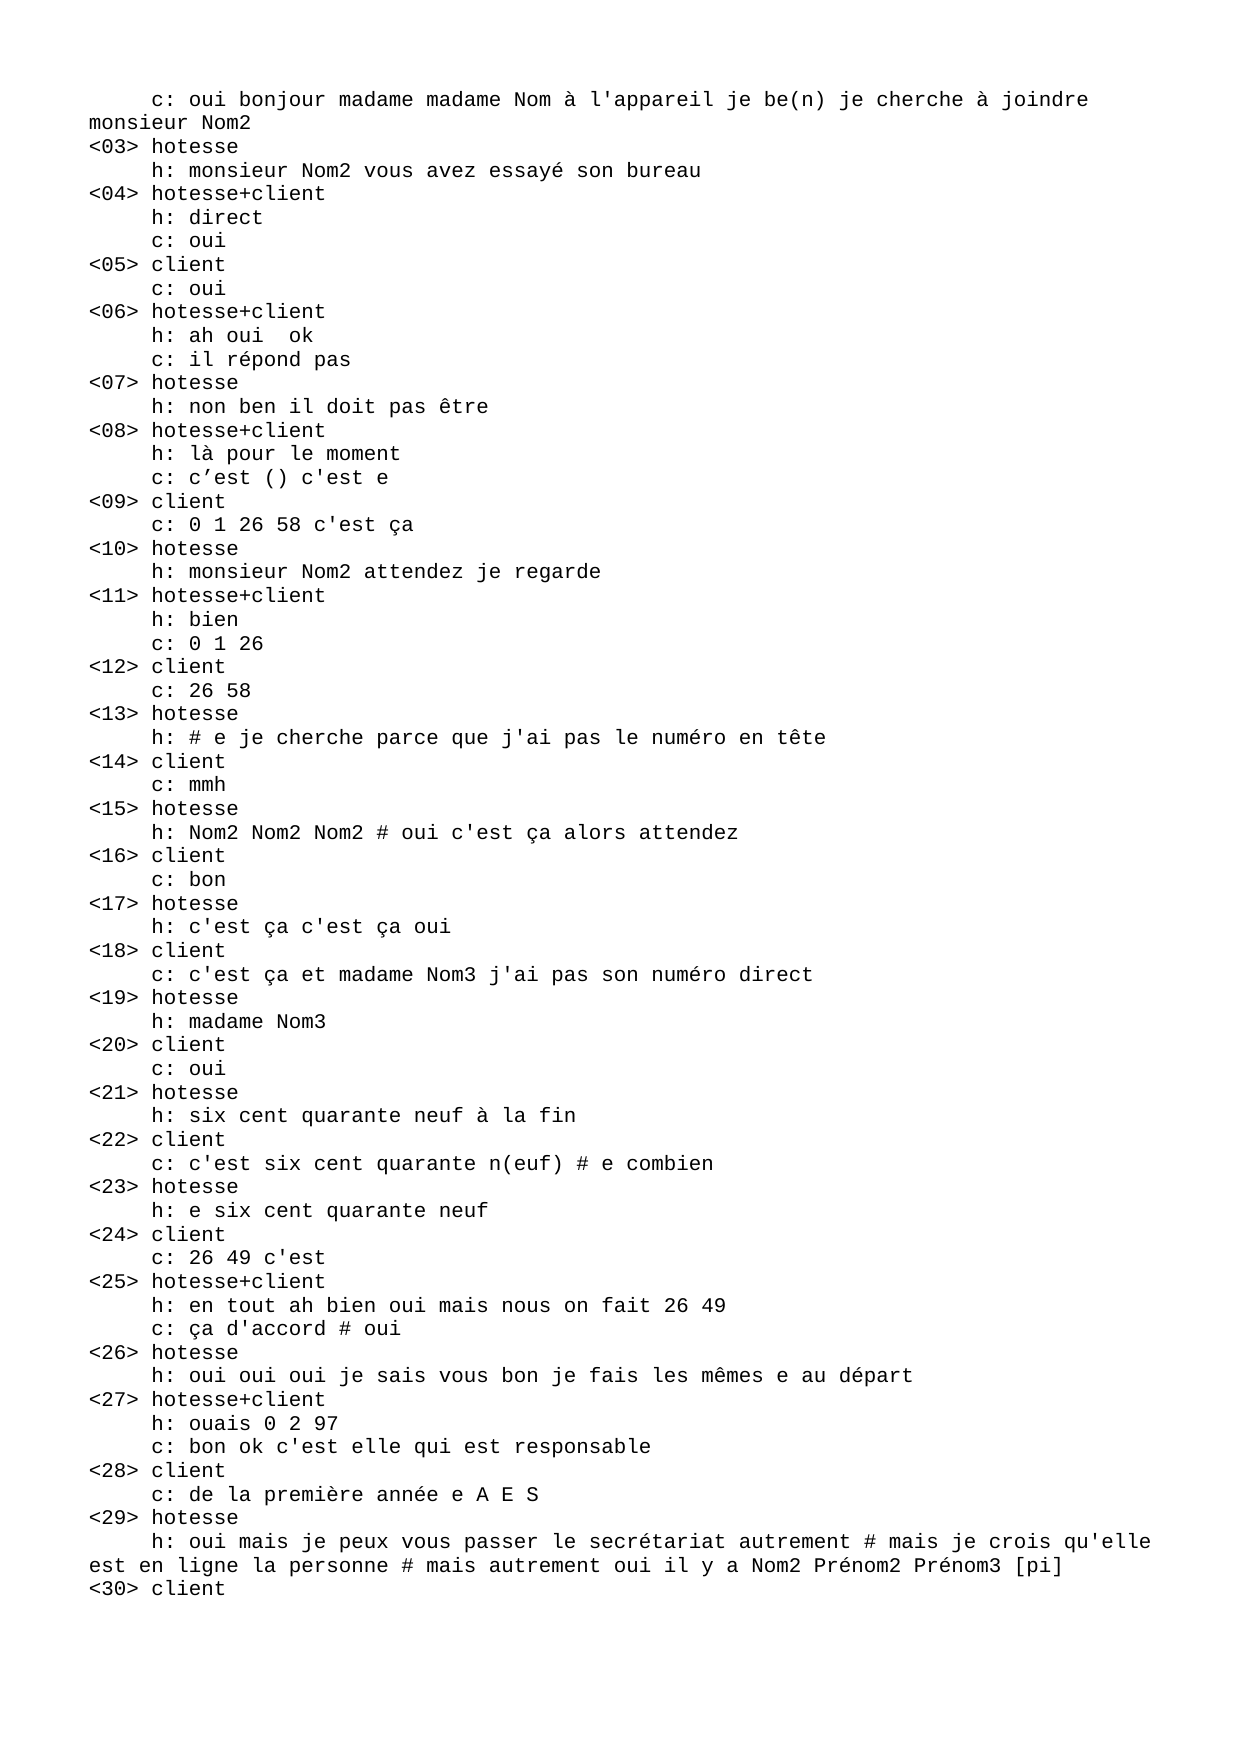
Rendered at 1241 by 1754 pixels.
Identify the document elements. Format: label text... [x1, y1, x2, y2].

text <21> hotesse [89, 1082, 1152, 1105]
text <20> client [89, 1034, 1152, 1058]
text h: en tout ah bien oui mais nous on fait 26 49 [89, 1294, 1152, 1318]
text h: madame Nom3 [89, 1011, 1152, 1034]
text h: e six cent quarante neuf [89, 1200, 1152, 1224]
text <17> hotesse [89, 893, 1152, 916]
text <16> client [89, 845, 1152, 869]
text h: # e je cherche parce que j'ai pas le numéro en tête [89, 727, 1152, 751]
text c: mmh [89, 774, 1152, 798]
text <05> client [89, 254, 1152, 278]
text h: bien [89, 609, 1152, 632]
text c: oui bonjour madame madame Nom à l'appareil je be(n) je cherche à joindre monsieur Nom2 [89, 89, 1152, 136]
text c: c'est six cent quarante n(euf) # e combien [89, 1153, 1152, 1176]
text <11> hotesse+client [89, 585, 1152, 609]
text c: 26 49 c'est [89, 1247, 1152, 1271]
text h: Nom2 Nom2 Nom2 # oui c'est ça alors attendez [89, 822, 1152, 845]
text <30> client [89, 1578, 1152, 1602]
text <08> hotesse+client [89, 420, 1152, 443]
text <26> hotesse [89, 1342, 1152, 1366]
text <06> hotesse+client [89, 301, 1152, 325]
text <10> hotesse [89, 538, 1152, 562]
text <09> client [89, 491, 1152, 514]
text <28> client [89, 1460, 1152, 1484]
text h: six cent quarante neuf à la fin [89, 1105, 1152, 1129]
text h: direct [89, 207, 1152, 231]
text c: c’est () c'est e [89, 467, 1152, 491]
text <24> client [89, 1224, 1152, 1247]
text c: 26 58 [89, 680, 1152, 703]
text c: bon [89, 869, 1152, 893]
text h: c'est ça c'est ça oui [89, 916, 1152, 940]
text <27> hotesse+client [89, 1389, 1152, 1413]
text <04> hotesse+client [89, 183, 1152, 207]
text <13> hotesse [89, 703, 1152, 727]
text <07> hotesse [89, 372, 1152, 396]
text h: ah oui ok [89, 325, 1152, 349]
text h: oui oui oui je sais vous bon je fais les mêmes e au départ [89, 1366, 1152, 1389]
text <14> client [89, 751, 1152, 774]
text <15> hotesse [89, 798, 1152, 822]
text <22> client [89, 1129, 1152, 1153]
text c: oui [89, 231, 1152, 254]
text c: oui [89, 1058, 1152, 1082]
text c: 0 1 26 [89, 632, 1152, 656]
text <23> hotesse [89, 1176, 1152, 1200]
text c: de la première année e A E S [89, 1484, 1152, 1507]
text h: monsieur Nom2 attendez je regarde [89, 562, 1152, 585]
text c: 0 1 26 58 c'est ça [89, 514, 1152, 538]
text <18> client [89, 940, 1152, 963]
text h: là pour le moment [89, 443, 1152, 467]
text <25> hotesse+client [89, 1271, 1152, 1294]
text c: c'est ça et madame Nom3 j'ai pas son numéro direct [89, 963, 1152, 987]
text <03> hotesse [89, 136, 1152, 159]
text c: ça d'accord # oui [89, 1318, 1152, 1342]
text c: oui [89, 278, 1152, 301]
text c: bon ok c'est elle qui est responsable [89, 1436, 1152, 1460]
text c: il répond pas [89, 349, 1152, 372]
text <19> hotesse [89, 987, 1152, 1011]
text h: monsieur Nom2 vous avez essayé son bureau [89, 159, 1152, 183]
text h: non ben il doit pas être [89, 396, 1152, 420]
text <29> hotesse [89, 1507, 1152, 1531]
text h: ouais 0 2 97 [89, 1413, 1152, 1436]
text h: oui mais je peux vous passer le secrétariat autrement # mais je crois qu'elle est en ligne la personne # mais autrement oui il y a Nom2 Prénom2 Prénom3 [pi] [89, 1531, 1152, 1578]
text <12> client [89, 656, 1152, 680]
